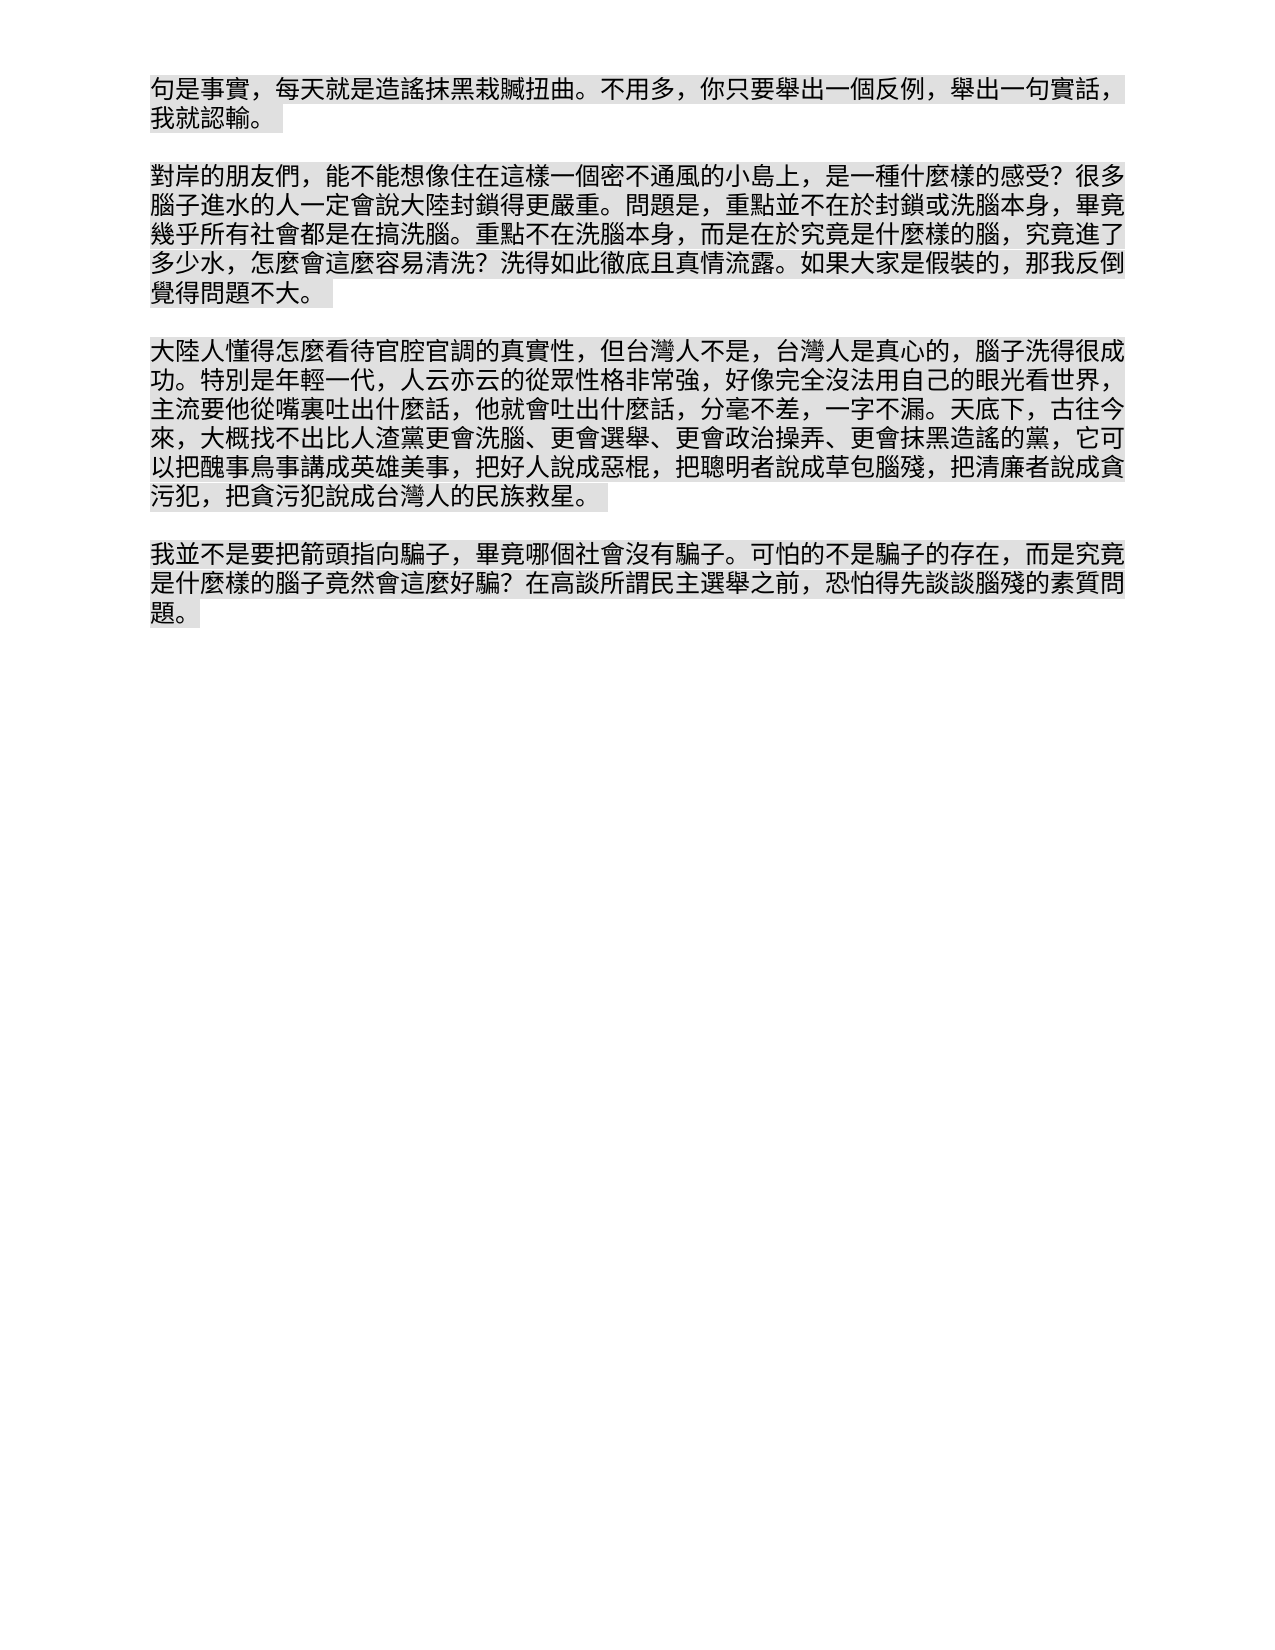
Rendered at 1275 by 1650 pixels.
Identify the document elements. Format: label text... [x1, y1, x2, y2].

text 卡韓政變 (39)：究竟是什麼樣的腦子竟然會這麼好騙？ 陳真 2019. 05. 13. 早上在醫院候診室大廳看到電視報導什麼 "高中生吶喊我們不要草包總統"，感覺很可悲。打從我識字開始，我們的所謂教育就是一直不斷在蹧蹋人。小學時，蔣介石過世，周圍每個同學和老師突然個個苦瓜臉，如喪考妣，維持好長一段時間；老師們更誇張，往往講兩句話就會發出哽咽聲或做出擦淚動作，就這樣搞了好幾個月。我並非說他們是假的，而是說，倘若是假哭那還好，應付一下嘛，怕的就是真心。 上高中時，中美建交，台美斷交，媽的，這下更噁心了，"學運" 驟然興起！所謂野百合或什麼野草莓、太陽花基本上就是這麼回事，周遭每個同學突然個個熱血沸騰，挺身 "怒吼"：內有國賊，外有敵人，國家有難了！不久，國民黨自導自演美麗島事件，打擊陰謀份子、捍衛民主的愛國熱潮更是瞬間大爆發！就連小學生互相吵架都能痛罵對方是 "施明德" 或 "賣國賊"。 兩年後，上了大學，我成為黨外亡命份子。有好幾年的時間，成為全高醫師生的公敵，只有一兩位朋友，其他人對待我的態度儼然寇讎，非常不屑，充滿敵意，乃至仇恨。老師或學生都一樣。有些科目，我明明考了90分，卻被找來各種藉口或專門點名點我一個，把我打成不及格分數。當時高醫校方經常對我說一句嘲笑話："全高醫師生三千多票就對你一票！" 意思是說，我的想法或行為是如此離譜荒唐可惡可恨，以致於全校三千師生全站在我的對立面。 那個年代很流行救國團的自強活動，套句當年的術語，那是 "泡馬子" 的一個主要管道，同時也是青春洋溢溫馨浪漫的一種象徵；大學生之 "小表哥小表妹" 的本質，至今依然沒變：很傻，很乖，很窩囊，猥猥瑣瑣的一大群，像蛆似的，很嚇人，十分忠黨愛國，不太能惹。 又過了幾年，戒嚴解除前後，一連發生機場事件、520事件...等等所謂暴力事件 (往往是國民黨自導自演)，我在高醫的處境更加艱難，被識或不識的同學辱罵只是基本生活常態，幾次甚至還差點被圍毆動粗。民進黨建黨的隔天，我去學校上課，一踏進教室，聽見幾位同學正在討論我，其中一位還故意當我的面大聲拍桌說："為什麼政府不把這些人抓起來？" 另一位女同學也馬上高聲回應說："我看他 (指我) 的樣子好像共產黨哦！"。然而，這些當年的忠黨愛國者，現在毫無例外，一樣忠黨愛國，只是黨名國名不一樣。 高醫如此，全台灣每一所大學都一樣，但以南部大學最為忠黨愛國，對於打壓非主流聲音最為激進，至今依然。即便到了八零年代中期，也就是民進黨剛成立時，其實政治氣氛已經稱不上恐怖，但是校園之徹底封閉，跟今日之校園仍然完全沒有兩樣，洗腦洗到骨子裏。不管哪一種政治勢力當家主流，都一樣洗腦洗得非常徹底。 比方說，即便是解嚴之後，群眾運動或批評政府的聲音，依然被視為蛇蝎毒物，特別是中學生、大學生，更是視之如寇讎。就連批評政府放任工廠大量污染河川與空氣，同樣是同學們所痛恨的言論大忌，會被戴上破壞民主的 "共匪同路人" 的大帽子。很離譜吧，但事實就是如此。 記得有三次印象特別深刻，遊行主題我忘了，只記得其中一次是 "要求國會全面改選"，一次是反對國安法，另一次忘了。當黨外遊行隊伍行經北一女時，校園裏傳出非常熱烈、近乎聲嘶力竭的 "梅花" 愛國歌曲大合唱，跟群眾的口號聲高聲對抗。還有一次是行經好像是開南商工？我不確定校名。只記得隊伍行經該校時，從校園二樓教室衝出一群學生，極度暴怒的恐怖表情，持棍棒準備攻擊我們，說要 "打死賣國賊"。校方以鐵門攔阻，有幾位學生就找來更長的竹竿，伸出鐵門縫隙瘋狂亂刺，攻擊群眾。 另外一次更可怕，從一棟很多人開窗對著遊行群眾痛罵的住宅大樓 (據說是某校學生宿舍)裏頭丟出墨水瓶。那瓶墨水就掉在我腳跟前，碎裂一地，要是差個幾公分，砸到我的頭，肯定一命嗚呼。 又經過兩三年後，國民黨被貪污台奸老賊李登輝裂解，分裂成本土的主流派及外省的非主流派。李登輝收編本土黑金勢力，控制媒體，妖魔化非主流，很快地，竟然所有學生幾乎全變成另一種忠黨愛國者，黨名不同，國名也不一樣了，在教官的帶領下，在幾乎所有媒體發瘋似的熱烈吹捧下 (類似太陽花的氛圍)，每個學生都 "奮勇" 跳出來集結，救國救民，痛罵非主流是民主垃圾，是 "咱台灣人" 的公敵，要求 "國會全面改選"。 一樣的政治主張 "國會全面改選"，原先被塑造成野心份子破壞民主的陰謀，誰敢要求國會全面改選，誰就是中共的同路人。很快地， "國會全面改選" 卻變成捍衛民主的愛國主張，誰敢反對國會全面改選，誰就是中共的同路人。 很多事我就不一一講了，講三年也講不完。只能說，台灣的學生真的是腦殘到令人難以想像的地步，面對洗腦，毫無招架之力，幾乎可以說就像是一種機器，比方說錄音機，全然缺乏生命跡象，就算是AI (人工智慧) 也不至於這麼聽話。 如果是天下烏鴉一般黑，如果全世界的學生都是這麼一種腦殘生物，那我也認了，問題是並非如此。就連劍橋牛津那樣一種學風相當保守的權貴大學，學生也依然還是大致獨立於政治洗腦之外，並且具有一定的理想性格，關注世界上各種議題之正義本質，對於是非善惡的判斷，根本不是媒體或政客所能操弄或洗腦。 但是，台灣卻完全是另一種極端，完全受主流媒體與主流政治勢力的洗腦，校園徹徹底底的封閉，令人窒息；講到台灣教育，我真的連殺人之心都有了，身在其中，非常痛苦，就像窒息一樣；從國中到大學，只要有機會逃課我就逃，因為太痛苦、太腦殘了。透過主流勢力的操控，你幾乎可以讓每個大學生或中小學生說出你想要他們說出的任何一句話，哪怕那些話或那些想法多麼荒唐離譜可笑。 比方說我今天看到的電視新聞，蔡啥小總統跟某個周刊合作，參加一場五、六百名高中生的雙向座談，甚至還有什麼行動劇。除了高喊什麼 "我們不要草包總統" 辱罵韓國瑜之外 (我和學姐原本都以為是在罵蔡英文)，還大喊「不希望有假民主政府」，痛罵國民黨當家的台中市政府。報導說，蔡啥小總統聽了笑呵呵，頻頻點頭稱讚學生具有獨立思考的能力，在講評時還呼籲學生們「大家一起來保護台灣的主權獨立」。很可笑吧。 這個座談會，還設有什麼 "學生議長"，發言說：「最近前台中市長林佳龍任內創立的台中市青年事務審議會，在盧秀燕擔任市長後，無預警地廢掉了，無視青年的權力，一場政黨輪替一場空，讓我們權力成為犧牲品，...不希望有假民主政府，也不要有草包總統。」引起大家的一陣歡呼。 這還沒完哦，學生們還演出話劇，一樣是羞辱韓國瑜，台詞說道：「我剛從中國的大學畢業，不了解台灣，但我會努力讓大家發大財哦。」，然後又再強調他們不要有假民主，也不要草包總統。同時還高喊支持什麼李明哲無罪，高喊說選舉如果選錯人，我們大家就會統統 "住進 (中國的) 集中營" 等等。還有的學生報告主題是有關 "假新聞"。你用肚臍想也知道這些腦殘生物會講些什麼，一定是什麼 "積極防範中國的假新聞滲透台灣"，"呼籲大家要守衛台灣民主，捍衛台灣價值"。 我從未見過對岸有什麼假新聞滲透台灣，但是，台灣綠媒及人渣黨講的話，卻幾乎沒有一句是事實，每天就是造謠抹黑栽贓扭曲。不用多，你只要舉出一個反例，舉出一句實話，我就認輸。 對岸的朋友們，能不能想像住在這樣一個密不通風的小島上，是一種什麼樣的感受？很多腦子進水的人一定會說大陸封鎖得更嚴重。問題是，重點並不在於封鎖或洗腦本身，畢竟幾乎所有社會都是在搞洗腦。重點不在洗腦本身，而是在於究竟是什麼樣的腦，究竟進了多少水，怎麼會這麼容易清洗？洗得如此徹底且真情流露。如果大家是假裝的，那我反倒覺得問題不大。 大陸人懂得怎麼看待官腔官調的真實性，但台灣人不是，台灣人是真心的，腦子洗得很成功。特別是年輕一代，人云亦云的從眾性格非常強，好像完全沒法用自己的眼光看世界，主流要他從嘴裏吐出什麼話，他就會吐出什麼話，分毫不差，一字不漏。天底下，古往今來，大概找不出比人渣黨更會洗腦、更會選舉、更會政治操弄、更會抹黑造謠的黨，它可以把醜事鳥事講成英雄美事，把好人說成惡棍，把聰明者說成草包腦殘，把清廉者說成貪污犯，把貪污犯說成台灣人的民族救星。 我並不是要把箭頭指向騙子，畢竟哪個社會沒有騙子。可怕的不是騙子的存在，而是究竟是什麼樣的腦子竟然會這麼好騙？在高談所謂民主選舉之前，恐怕得先談談腦殘的素質問題。 [150, 75, 1125, 628]
